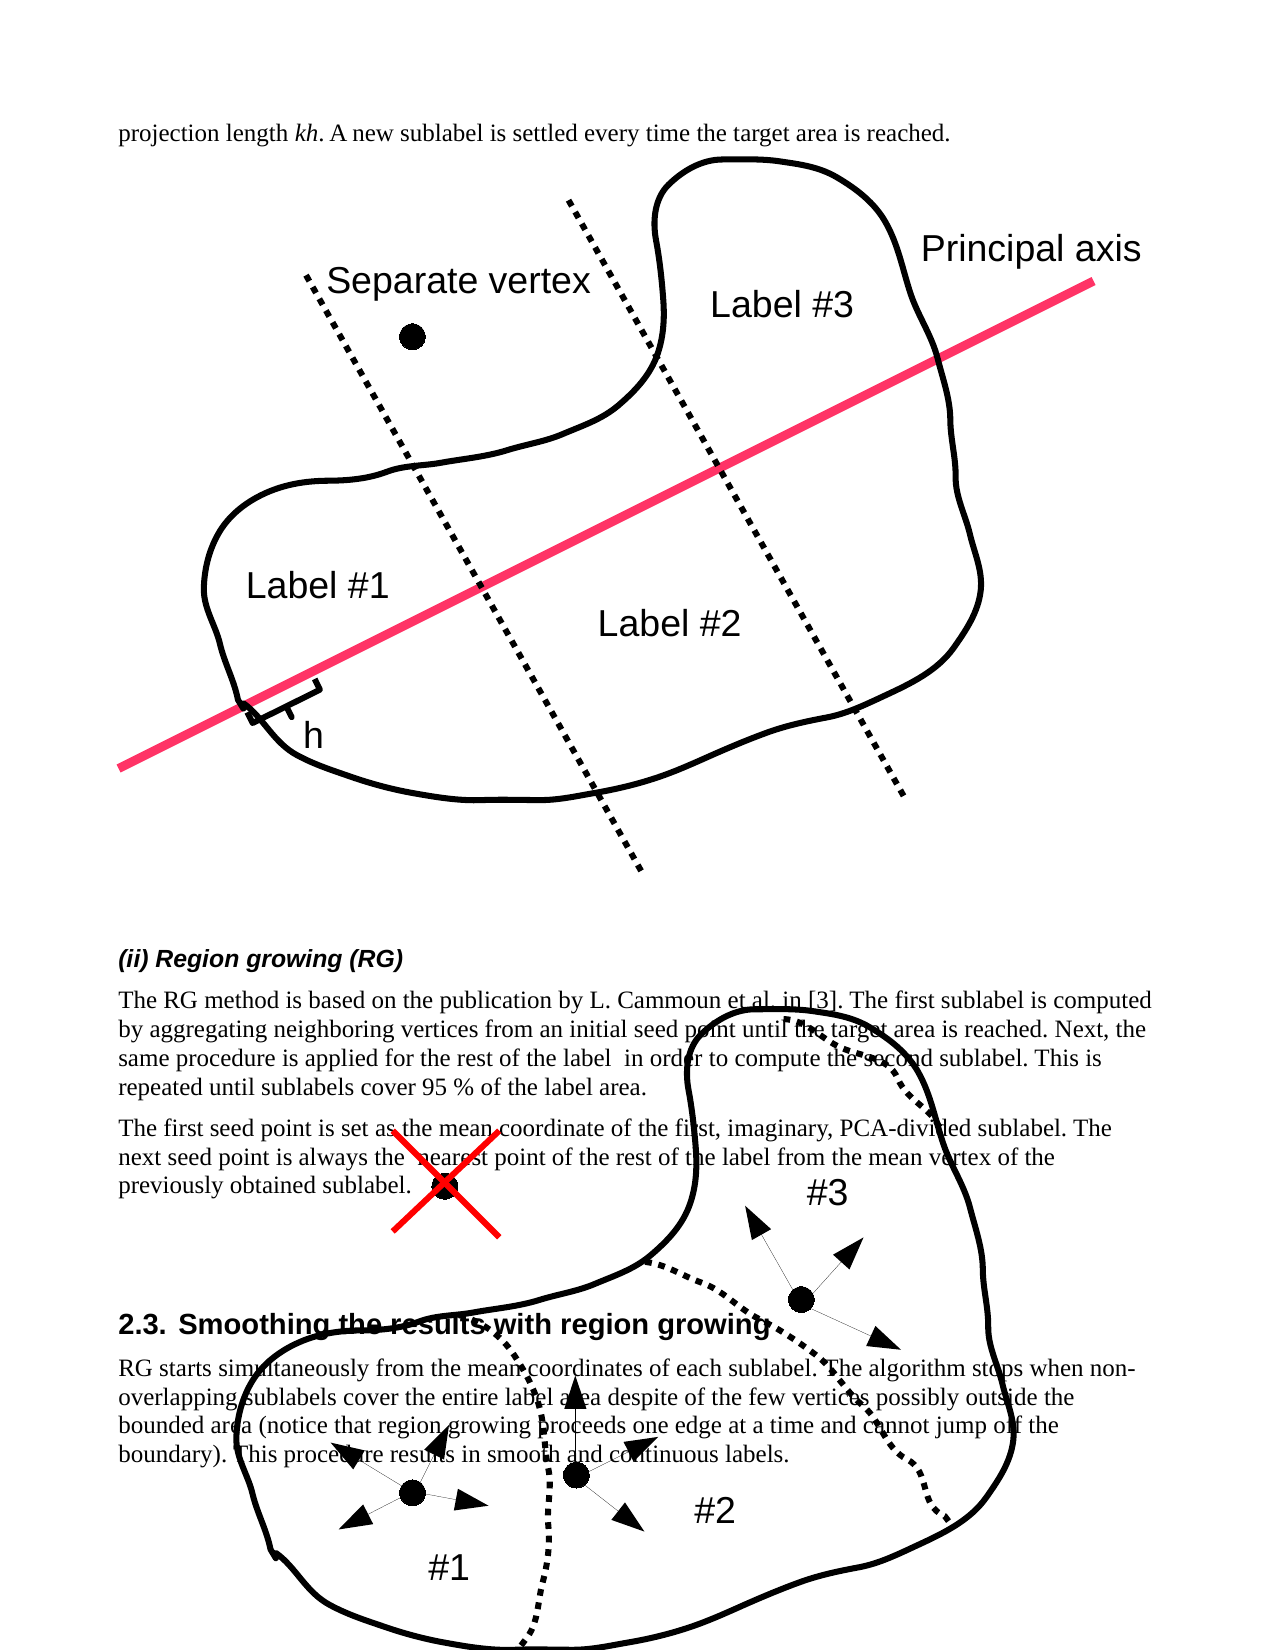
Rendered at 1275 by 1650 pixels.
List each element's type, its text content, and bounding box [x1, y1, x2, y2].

subtitle (ii) Region growing (RG) [118, 944, 1157, 973]
text RG starts simultaneously from the mean coordinates of each sublabel. The algorithm stops when non-overlapping sublabels cover the entire label area despite of the few vertices possibly outside the bounded area (notice that region growing proceeds one edge at a time and cannot jump off the boundary). This procedure results in smooth and continuous labels. [240, 1353, 1010, 1468]
text The first seed point is set as the mean coordinate of the first, imaginary, PCA-divided sublabel. The next seed point is always the nearest point of the rest of the label from the mean vertex of the previously obtained sublabel. [938, 1113, 1157, 1199]
text The first seed point is set as the mean coordinate of the first, imaginary, PCA-divided sublabel. The next seed point is always the nearest point of the rest of the label from the mean vertex of the previously obtained sublabel. [695, 1113, 963, 1199]
text The first seed point is set as the mean coordinate of the first, imaginary, PCA-divided sublabel. The next seed point is always the nearest point of the rest of the label from the mean vertex of the previously obtained sublabel. [118, 1113, 693, 1199]
subtitle Smoothing the results with region growing [812, 1307, 986, 1340]
subtitle Smoothing the results with region growing [991, 1307, 1157, 1340]
subtitle Smoothing the results with region growing [324, 1307, 870, 1340]
text projection length kh. A new sublabel is settled every time the target area is reached. [118, 118, 1157, 147]
text RG starts simultaneously from the mean coordinates of each sublabel. The algorithm stops when non-overlapping sublabels cover the entire label area despite of the few vertices possibly outside the bounded area (notice that region growing proceeds one edge at a time and cannot jump off the boundary). This procedure results in smooth and continuous labels. [118, 1353, 273, 1468]
text RG starts simultaneously from the mean coordinates of each sublabel. The algorithm stops when non-overlapping sublabels cover the entire label area despite of the few vertices possibly outside the bounded area (notice that region growing proceeds one edge at a time and cannot jump off the boundary). This procedure results in smooth and continuous labels. [997, 1353, 1157, 1468]
subtitle Smoothing the results with region growing [118, 1307, 481, 1340]
text The RG method is based on the publication by L. Cammoun et al. in [3]. The first sublabel is computed by aggregating neighboring vertices from an initial seed point until the target area is reached. Next, the same procedure is applied for the rest of the label in order to compute the second sublabel. This is repeated until sublabels cover 95 % of the label area. [118, 986, 1157, 1101]
